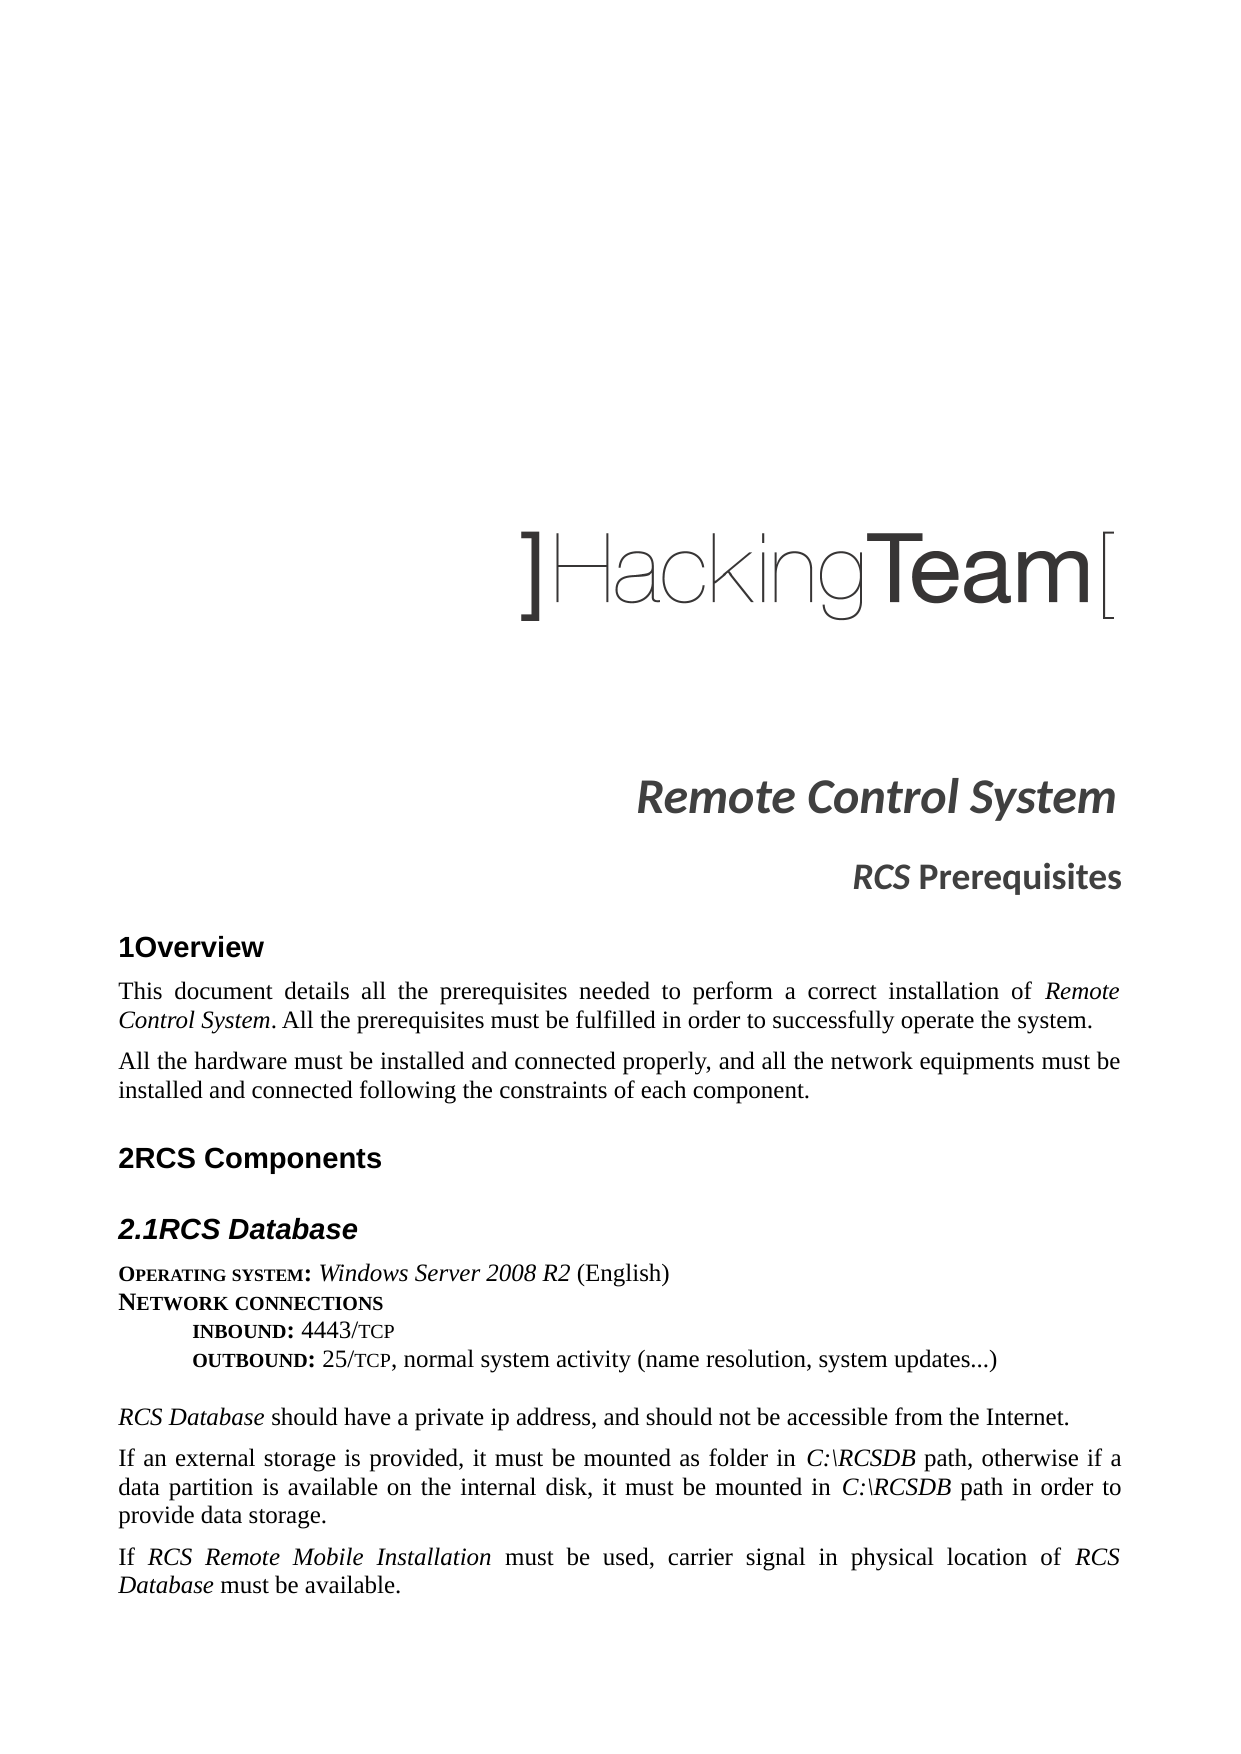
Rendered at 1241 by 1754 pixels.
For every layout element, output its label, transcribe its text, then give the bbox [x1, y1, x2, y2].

text If RCS Remote Mobile Installation must be used, carrier signal in physical location of RCS Database must be available. [118, 1542, 1122, 1599]
text Operating system: Windows Server 2008 R2 (English) [118, 1258, 1122, 1287]
text This document details all the prerequisites needed to perform a correct installation of Remote Control System. All the prerequisites must be fulfilled in order to successfully operate the system. [118, 976, 1122, 1033]
text All the hardware must be installed and connected properly, and all the network equipments must be installed and connected following the constraints of each component. [118, 1046, 1122, 1103]
subtitle RCS Components [118, 1141, 1122, 1174]
text RCS Database should have a private ip address, and should not be accessible from the Internet. [118, 1402, 1122, 1431]
text inbound: 4443/tcp [192, 1316, 1122, 1344]
subtitle Overview [118, 930, 1122, 963]
text outbound: 25/tcp, normal system activity (name resolution, system updates...) [192, 1344, 1122, 1373]
text Remote Control System [118, 765, 1122, 826]
text RCS Prerequisites [118, 853, 1122, 899]
text If an external storage is provided, it must be mounted as folder in C:\RCSDB path, otherwise if a data partition is available on the internal disk, it must be mounted in C:\RCSDB path in order to provide data storage. [118, 1443, 1122, 1529]
subtitle RCS Database [118, 1212, 1122, 1246]
text Network connections [118, 1287, 1122, 1316]
